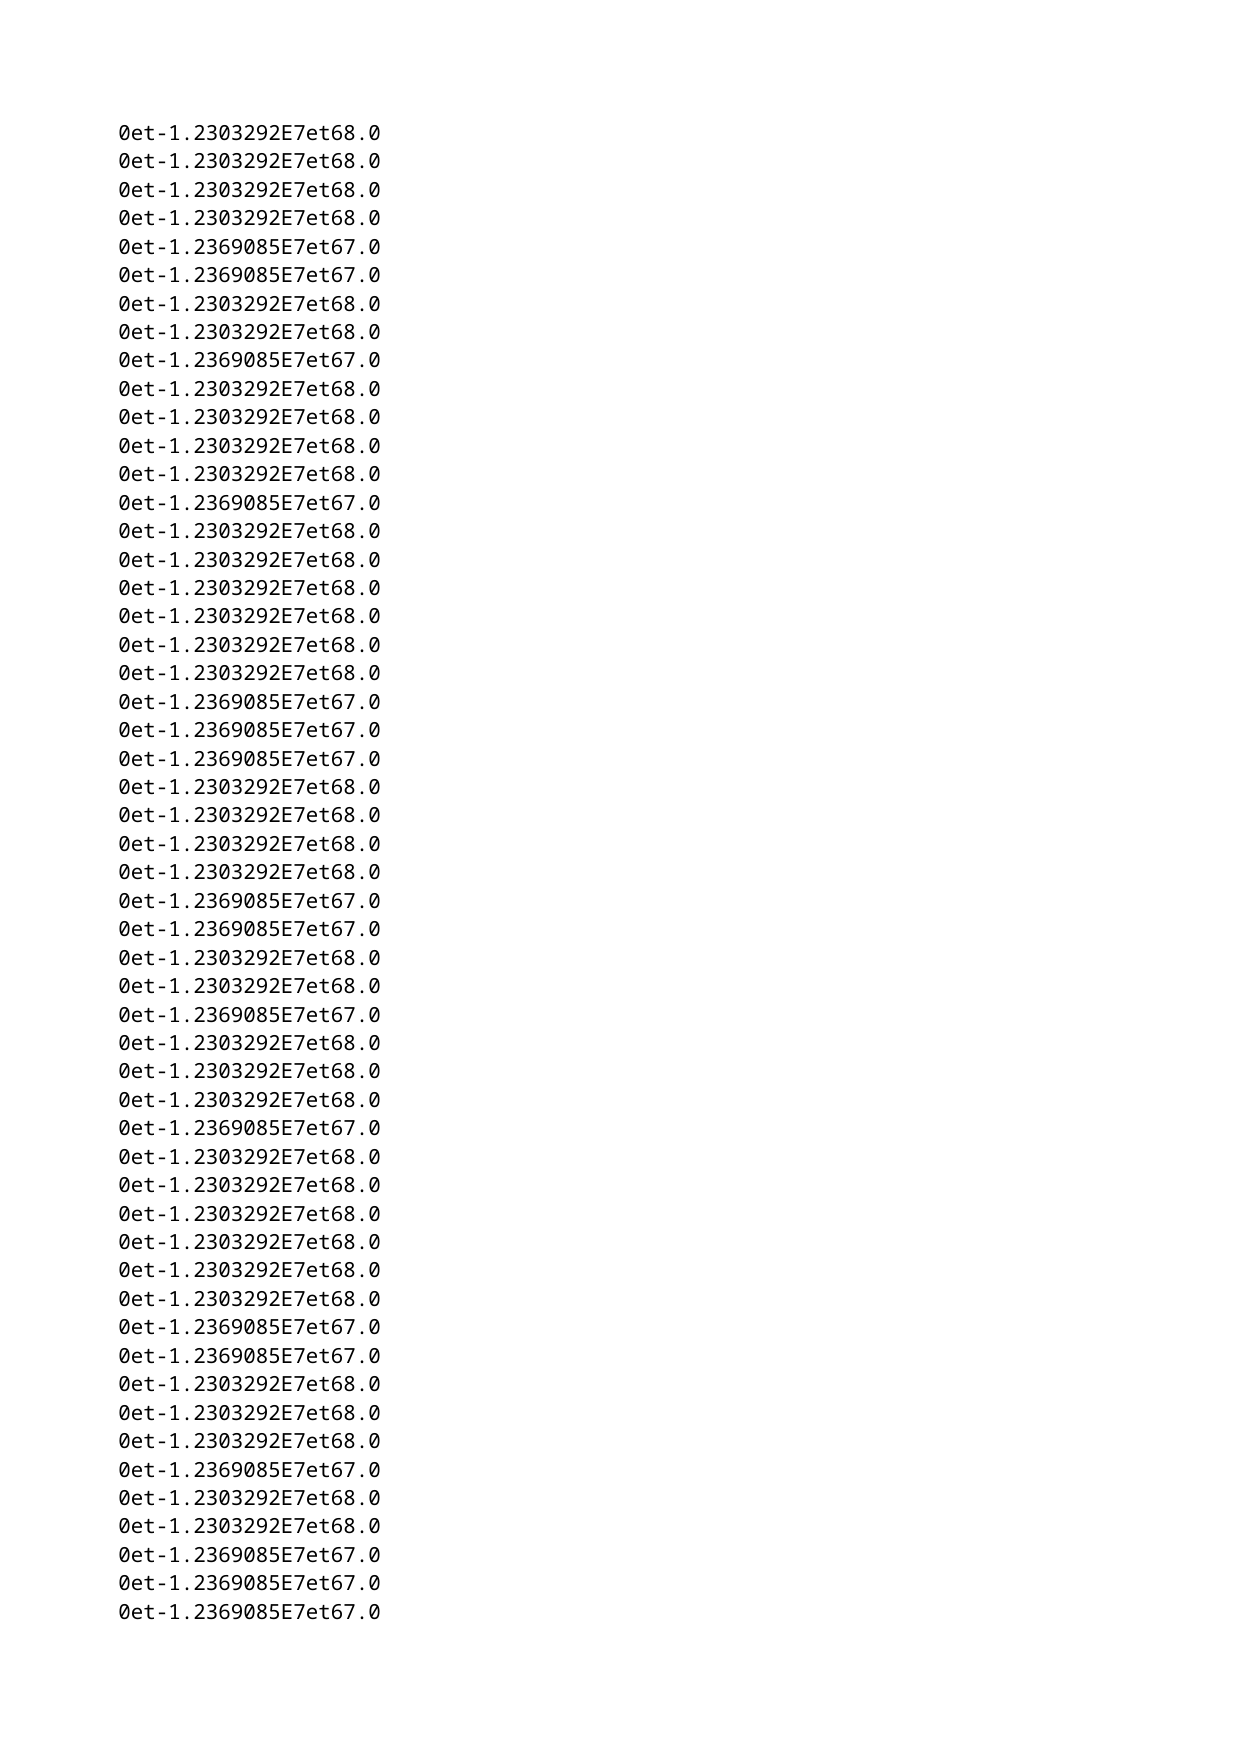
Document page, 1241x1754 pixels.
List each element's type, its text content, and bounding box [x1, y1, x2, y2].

text 0et-1.2303292E7et68.0 [118, 658, 1122, 687]
text 0et-1.2303292E7et68.0 [118, 602, 1122, 630]
text 0et-1.2303292E7et68.0 [118, 431, 1122, 459]
text 0et-1.2369085E7et67.0 [118, 886, 1122, 914]
text 0et-1.2303292E7et68.0 [118, 829, 1122, 857]
text 0et-1.2303292E7et68.0 [118, 1512, 1122, 1540]
text 0et-1.2303292E7et68.0 [118, 1142, 1122, 1170]
text 0et-1.2303292E7et68.0 [118, 1398, 1122, 1426]
text 0et-1.2369085E7et67.0 [118, 1341, 1122, 1369]
text 0et-1.2303292E7et68.0 [118, 289, 1122, 317]
text 0et-1.2303292E7et68.0 [118, 1284, 1122, 1312]
text 0et-1.2303292E7et68.0 [118, 573, 1122, 602]
text 0et-1.2303292E7et68.0 [118, 459, 1122, 488]
text 0et-1.2303292E7et68.0 [118, 630, 1122, 658]
text 0et-1.2369085E7et67.0 [118, 1113, 1122, 1142]
text 0et-1.2369085E7et67.0 [118, 488, 1122, 516]
text 0et-1.2303292E7et68.0 [118, 1256, 1122, 1284]
text 0et-1.2369085E7et67.0 [118, 1568, 1122, 1597]
text 0et-1.2303292E7et68.0 [118, 971, 1122, 1000]
text 0et-1.2303292E7et68.0 [118, 1426, 1122, 1455]
text 0et-1.2303292E7et68.0 [118, 857, 1122, 886]
text 0et-1.2303292E7et68.0 [118, 772, 1122, 801]
text 0et-1.2369085E7et67.0 [118, 1312, 1122, 1341]
text 0et-1.2303292E7et68.0 [118, 1028, 1122, 1057]
text 0et-1.2369085E7et67.0 [118, 715, 1122, 744]
text 0et-1.2369085E7et67.0 [118, 346, 1122, 374]
text 0et-1.2303292E7et68.0 [118, 374, 1122, 402]
text 0et-1.2303292E7et68.0 [118, 317, 1122, 346]
text 0et-1.2303292E7et68.0 [118, 1369, 1122, 1398]
text 0et-1.2303292E7et68.0 [118, 147, 1122, 175]
text 0et-1.2303292E7et68.0 [118, 1199, 1122, 1227]
text 0et-1.2303292E7et68.0 [118, 1085, 1122, 1113]
text 0et-1.2369085E7et67.0 [118, 260, 1122, 289]
text 0et-1.2303292E7et68.0 [118, 801, 1122, 829]
text 0et-1.2303292E7et68.0 [118, 402, 1122, 431]
text 0et-1.2369085E7et67.0 [118, 232, 1122, 260]
text 0et-1.2369085E7et67.0 [118, 1597, 1122, 1625]
text 0et-1.2303292E7et68.0 [118, 545, 1122, 573]
text 0et-1.2303292E7et68.0 [118, 175, 1122, 203]
text 0et-1.2369085E7et67.0 [118, 744, 1122, 772]
text 0et-1.2369085E7et67.0 [118, 1540, 1122, 1568]
text 0et-1.2303292E7et68.0 [118, 1170, 1122, 1199]
text 0et-1.2303292E7et68.0 [118, 516, 1122, 545]
text 0et-1.2369085E7et67.0 [118, 687, 1122, 715]
text 0et-1.2303292E7et68.0 [118, 203, 1122, 232]
text 0et-1.2369085E7et67.0 [118, 1000, 1122, 1028]
text 0et-1.2303292E7et68.0 [118, 1227, 1122, 1256]
text 0et-1.2369085E7et67.0 [118, 914, 1122, 943]
text 0et-1.2369085E7et67.0 [118, 1455, 1122, 1483]
text 0et-1.2303292E7et68.0 [118, 1057, 1122, 1085]
text 0et-1.2303292E7et68.0 [118, 943, 1122, 971]
text 0et-1.2303292E7et68.0 [118, 118, 1122, 147]
text 0et-1.2303292E7et68.0 [118, 1483, 1122, 1512]
